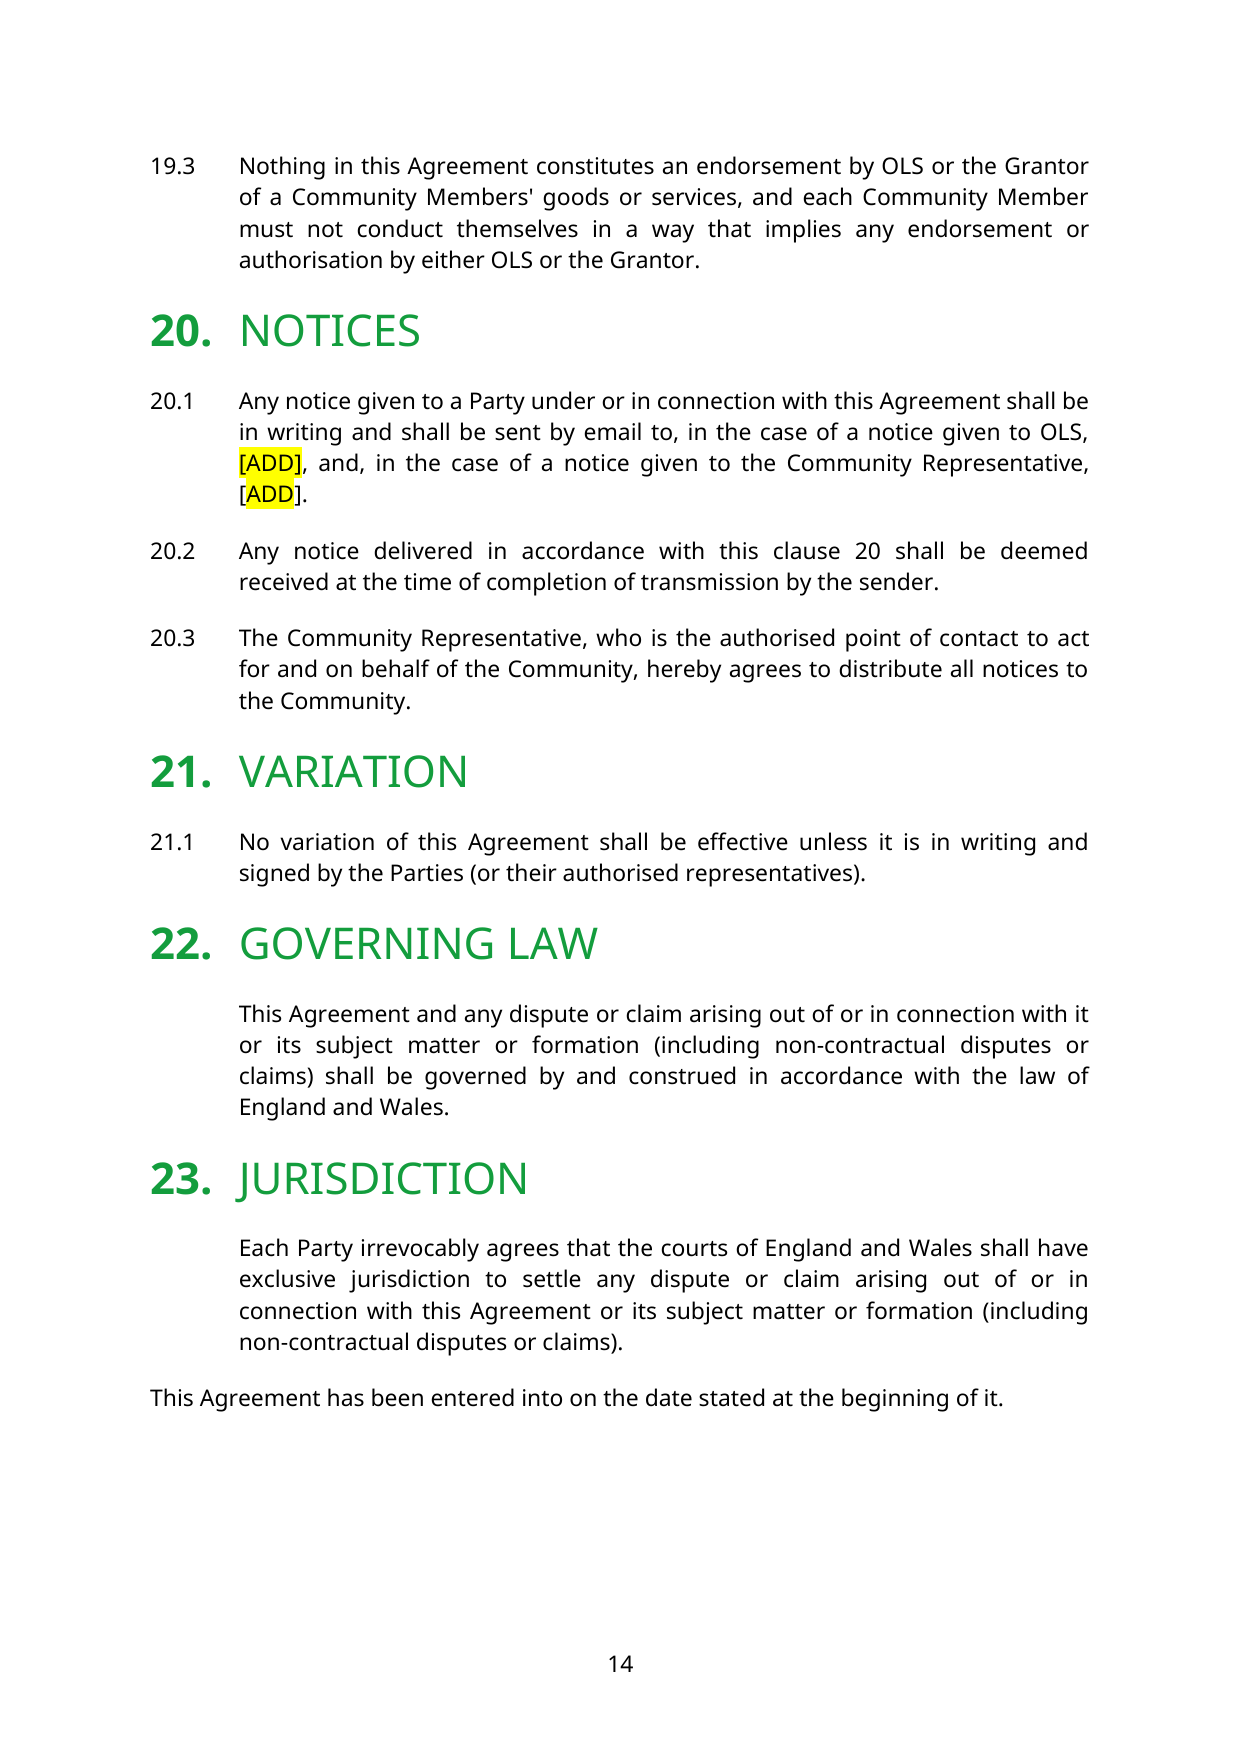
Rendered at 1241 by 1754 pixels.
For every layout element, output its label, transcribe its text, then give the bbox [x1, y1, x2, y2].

subtitle VARIATION [150, 741, 1090, 800]
text Each Party irrevocably agrees that the courts of England and Wales shall have exclusive jurisdiction to settle any dispute or claim arising out of or in connection with this Agreement or its subject matter or formation (including non-contractual disputes or claims). [238, 1232, 1090, 1357]
subtitle GOVERNING LAW [150, 913, 1090, 972]
list Any notice given to a Party under or in connection with this Agreement shall be in writing and shall be sent by email to, in the case of a notice given to OLS, [ADD], and, in the case of a notice given to the Community Representative, [ADD]. [150, 384, 1090, 509]
text This Agreement and any dispute or claim arising out of or in connection with it or its subject matter or formation (including non-contractual disputes or claims) shall be governed by and construed in accordance with the law of England and Wales. [238, 997, 1090, 1122]
text This Agreement has been entered into on the date stated at the beginning of it. [150, 1382, 1090, 1413]
list Any notice delivered in accordance with this clause 20 shall be deemed received at the time of completion of transmission by the sender. [150, 534, 1090, 597]
list No variation of this Agreement shall be effective unless it is in writing and signed by the Parties (or their authorised representatives). [150, 825, 1090, 888]
subtitle NOTICES [150, 300, 1090, 359]
subtitle JURISDICTION [150, 1147, 1090, 1207]
list Nothing in this Agreement constitutes an endorsement by OLS or the Grantor of a Community Members' goods or services, and each Community Member must not conduct themselves in a way that implies any endorsement or authorisation by either OLS or the Grantor. [150, 150, 1090, 275]
list The Community Representative, who is the authorised point of contact to act for and on behalf of the Community, hereby agrees to distribute all notices to the Community. [150, 622, 1090, 716]
